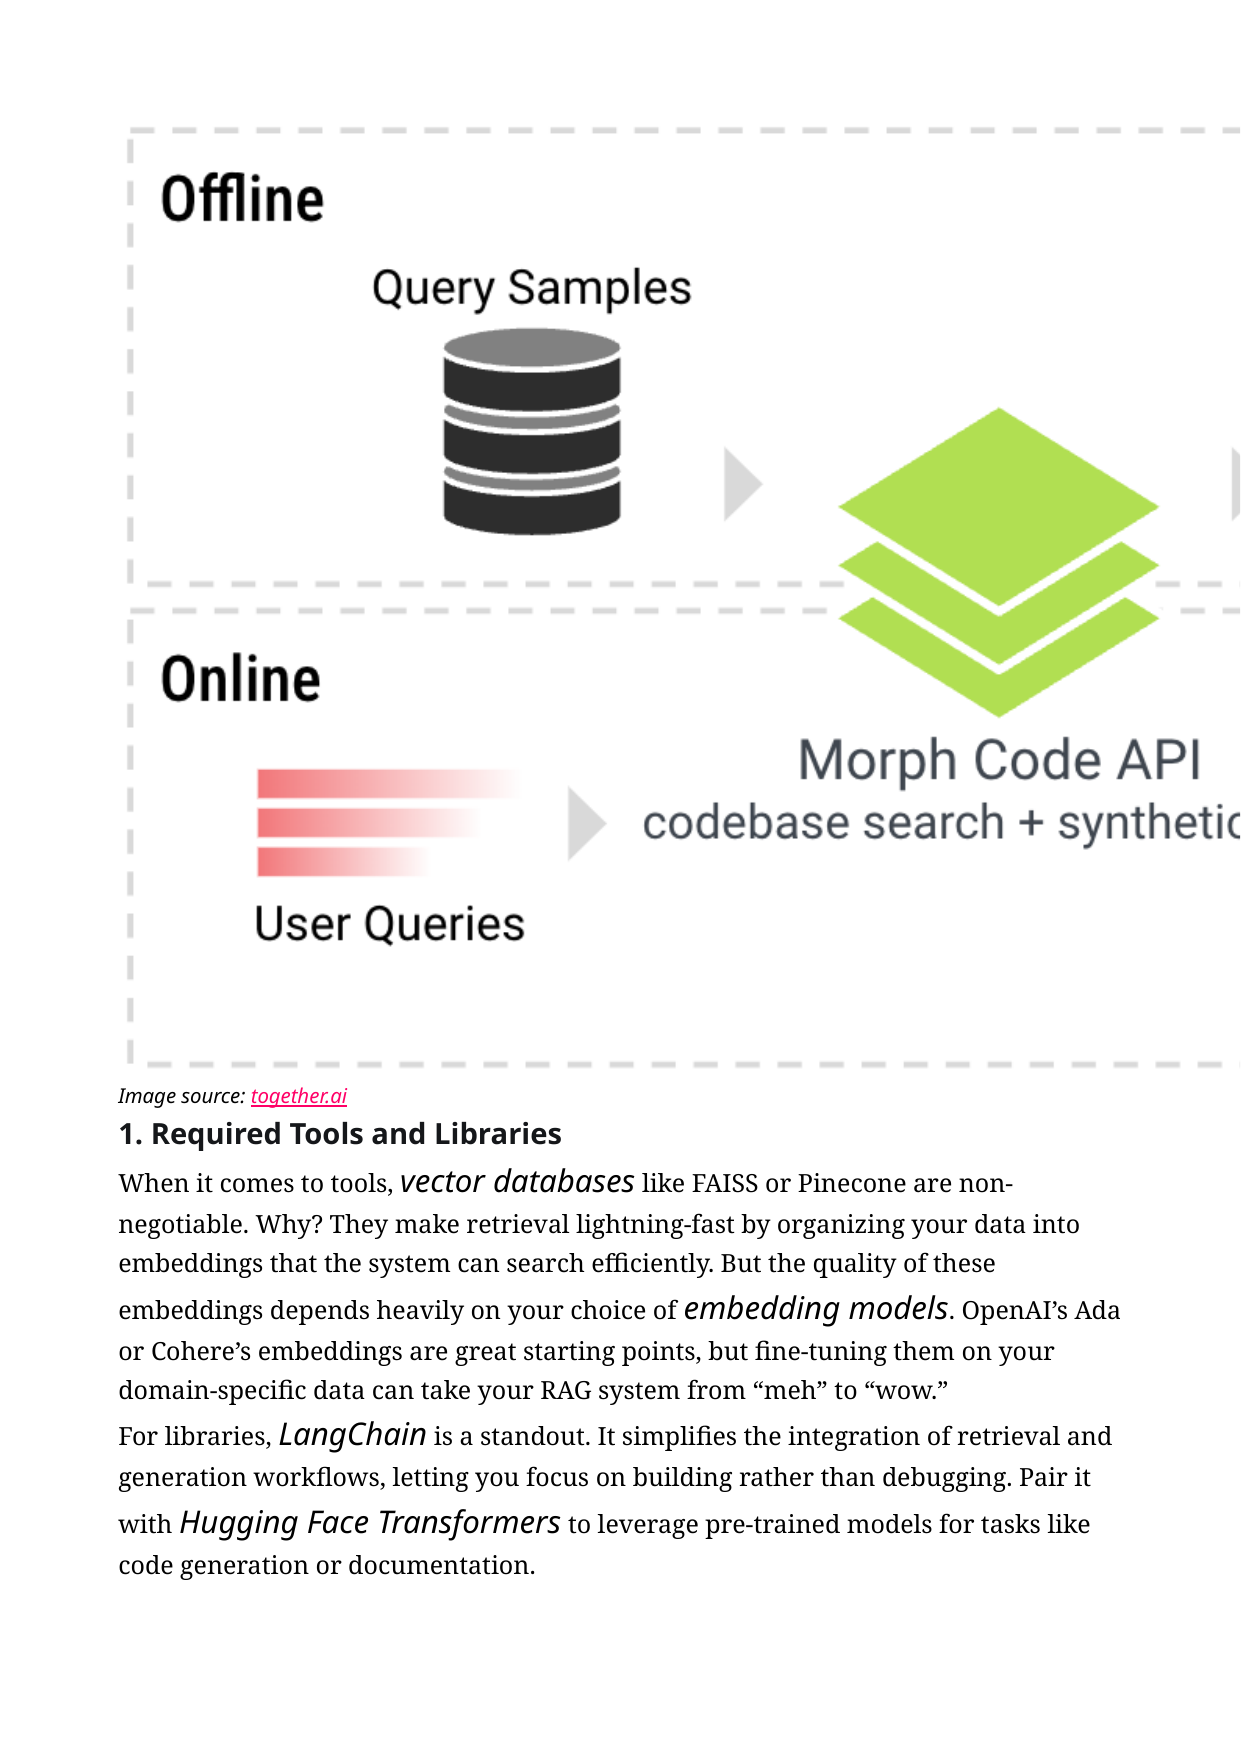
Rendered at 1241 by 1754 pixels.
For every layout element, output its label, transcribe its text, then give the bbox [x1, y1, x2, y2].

text Image source: together.ai [118, 1078, 1122, 1109]
text For libraries, LangChain is a standout. It simplifies the integration of retrieval and generation workflows, letting you focus on building rather than debugging. Pair it with Hugging Face Transformers to leverage pre-trained models for tasks like code generation or documentation. [118, 1412, 1122, 1582]
text When it comes to tools, vector databases like FAISS or Pinecone are non-negotiable. Why? They make retrieval lightning-fast by organizing your data into embeddings that the system can search efficiently. But the quality of these embeddings depends heavily on your choice of embedding models. OpenAI’s Ada or Cohere’s embeddings are great starting points, but fine-tuning them on your domain-specific data can take your RAG system from “meh” to “wow.” [118, 1158, 1122, 1407]
subtitle 1. Required Tools and Libraries [118, 1113, 1122, 1153]
picture [118, 118, 1241, 1078]
